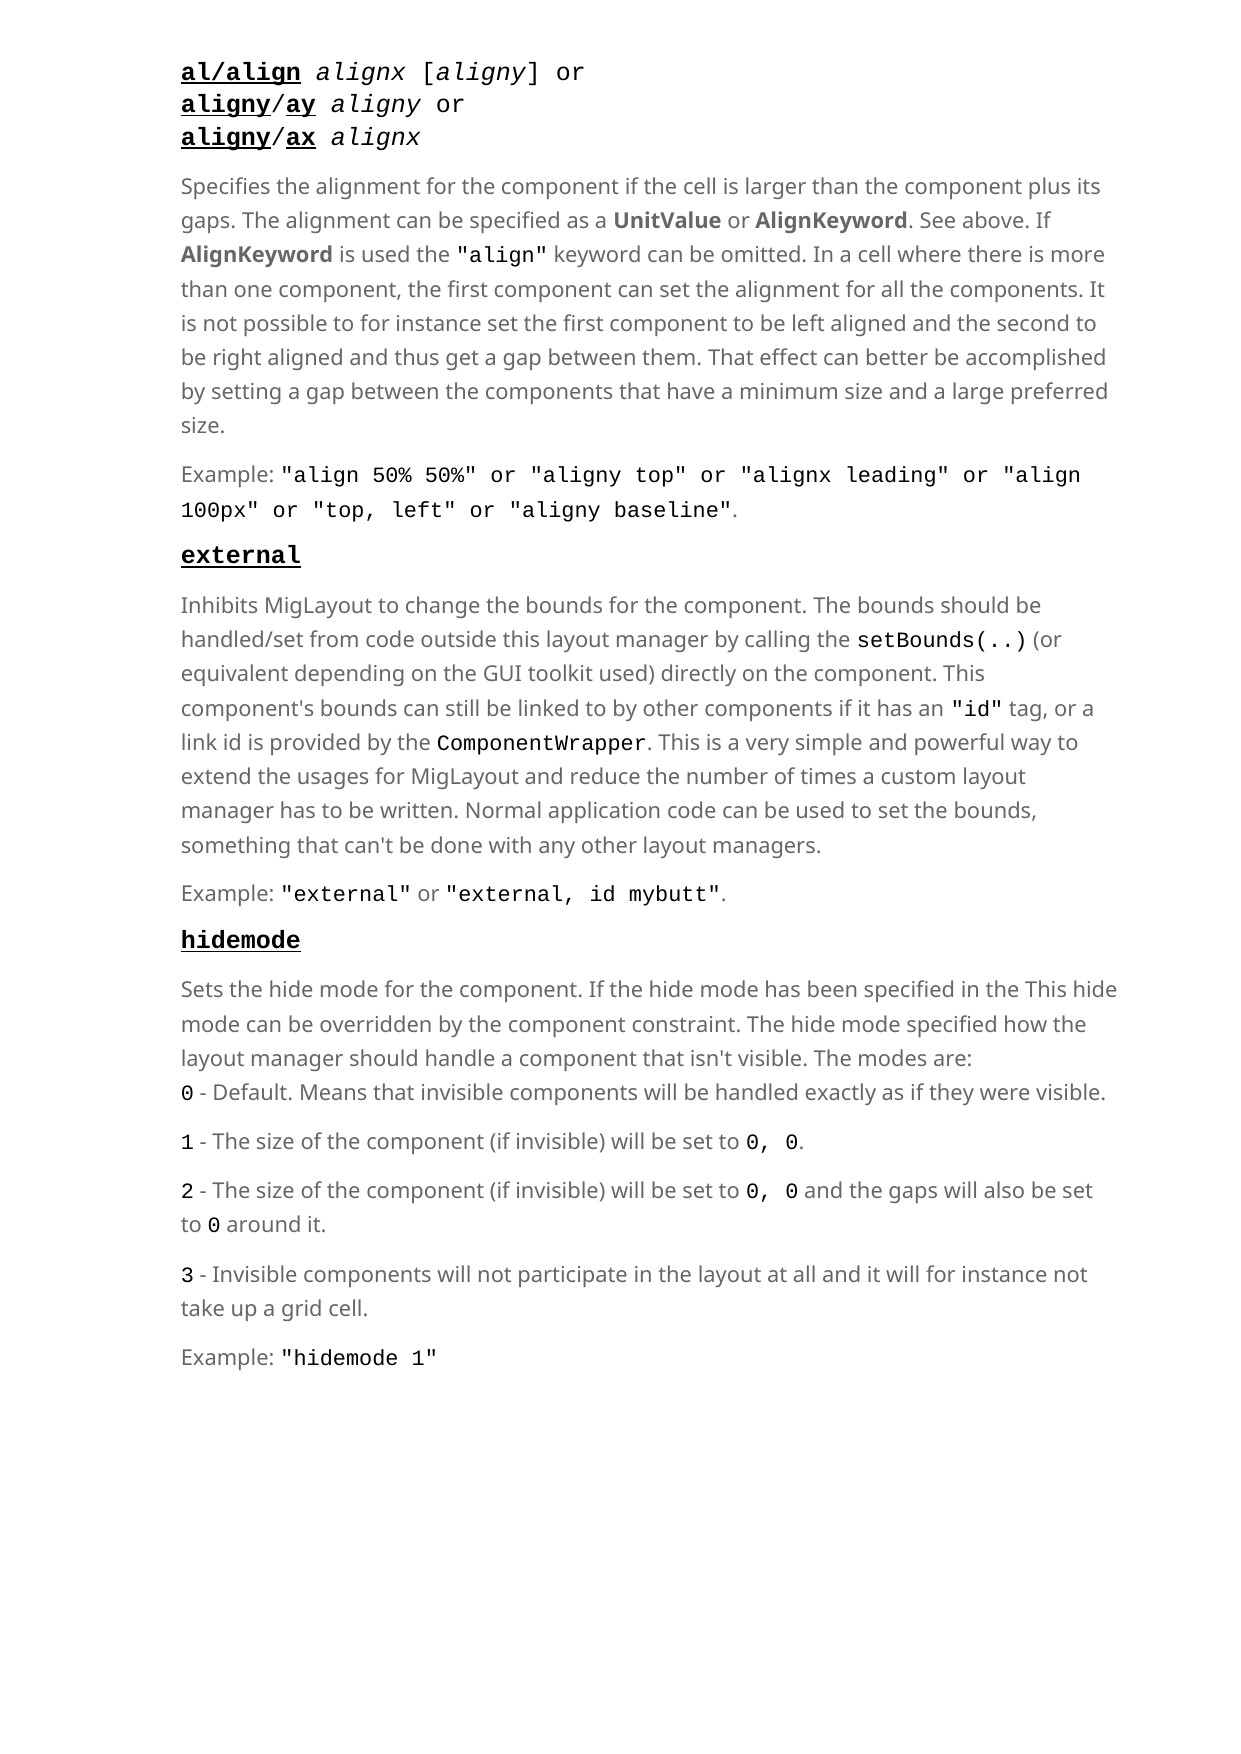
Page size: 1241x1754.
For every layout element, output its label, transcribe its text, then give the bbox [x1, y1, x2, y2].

text Sets the hide mode for the component. If the hide mode has been specified in the This hide mode can be overridden by the component constraint. The hide mode specified how the layout manager should handle a component that isn't visible. The modes are: 0 - Default. Means that invisible components will be handled exactly as if they were visible. [181, 974, 1119, 1107]
text Example: "hidemode 1" [181, 1342, 1119, 1372]
text 1 - The size of the component (if invisible) will be set to 0, 0. [181, 1126, 1119, 1156]
text Specifies the alignment for the component if the cell is larger than the component plus its gaps. The alignment can be specified as a UnitValue or AlignKeyword. See above. If AlignKeyword is used the "align" keyword can be omitted. In a cell where there is more than one component, the first component can set the alignment for all the components. It is not possible to for instance set the first component to be left aligned and the second to be right aligned and thus get a gap between them. That effect can better be accomplished by setting a gap between the components that have a minimum size and a large preferred size. [181, 171, 1119, 440]
text Example: "external" or "external, id mybutt". [181, 878, 1119, 908]
text Inhibits MigLayout to change the bounds for the component. The bounds should be handled/set from code outside this layout manager by calling the setBounds(..) (or equivalent depending on the GUI toolkit used) directly on the component. This component's bounds can still be linked to by other components if it has an "id" tag, or a link id is provided by the ComponentWrapper. This is a very simple and powerful way to extend the usages for MigLayout and reduce the number of times a custom layout manager has to be written. Normal application code can be used to set the bounds, something that can't be done with any other layout managers. [181, 590, 1119, 859]
text external [181, 543, 1119, 571]
text 2 - The size of the component (if invisible) will be set to 0, 0 and the gaps will also be set to 0 around it. [181, 1175, 1119, 1239]
text al/align alignx [aligny] or aligny/ay aligny or aligny/ax alignx [181, 59, 1119, 152]
text hidemode [181, 927, 1119, 956]
text Example: "align 50% 50%" or "aligny top" or "alignx leading" or "align 100px" or "top, left" or "aligny baseline". [181, 459, 1119, 524]
text 3 - Invisible components will not participate in the layout at all and it will for instance not take up a grid cell. [181, 1258, 1119, 1323]
